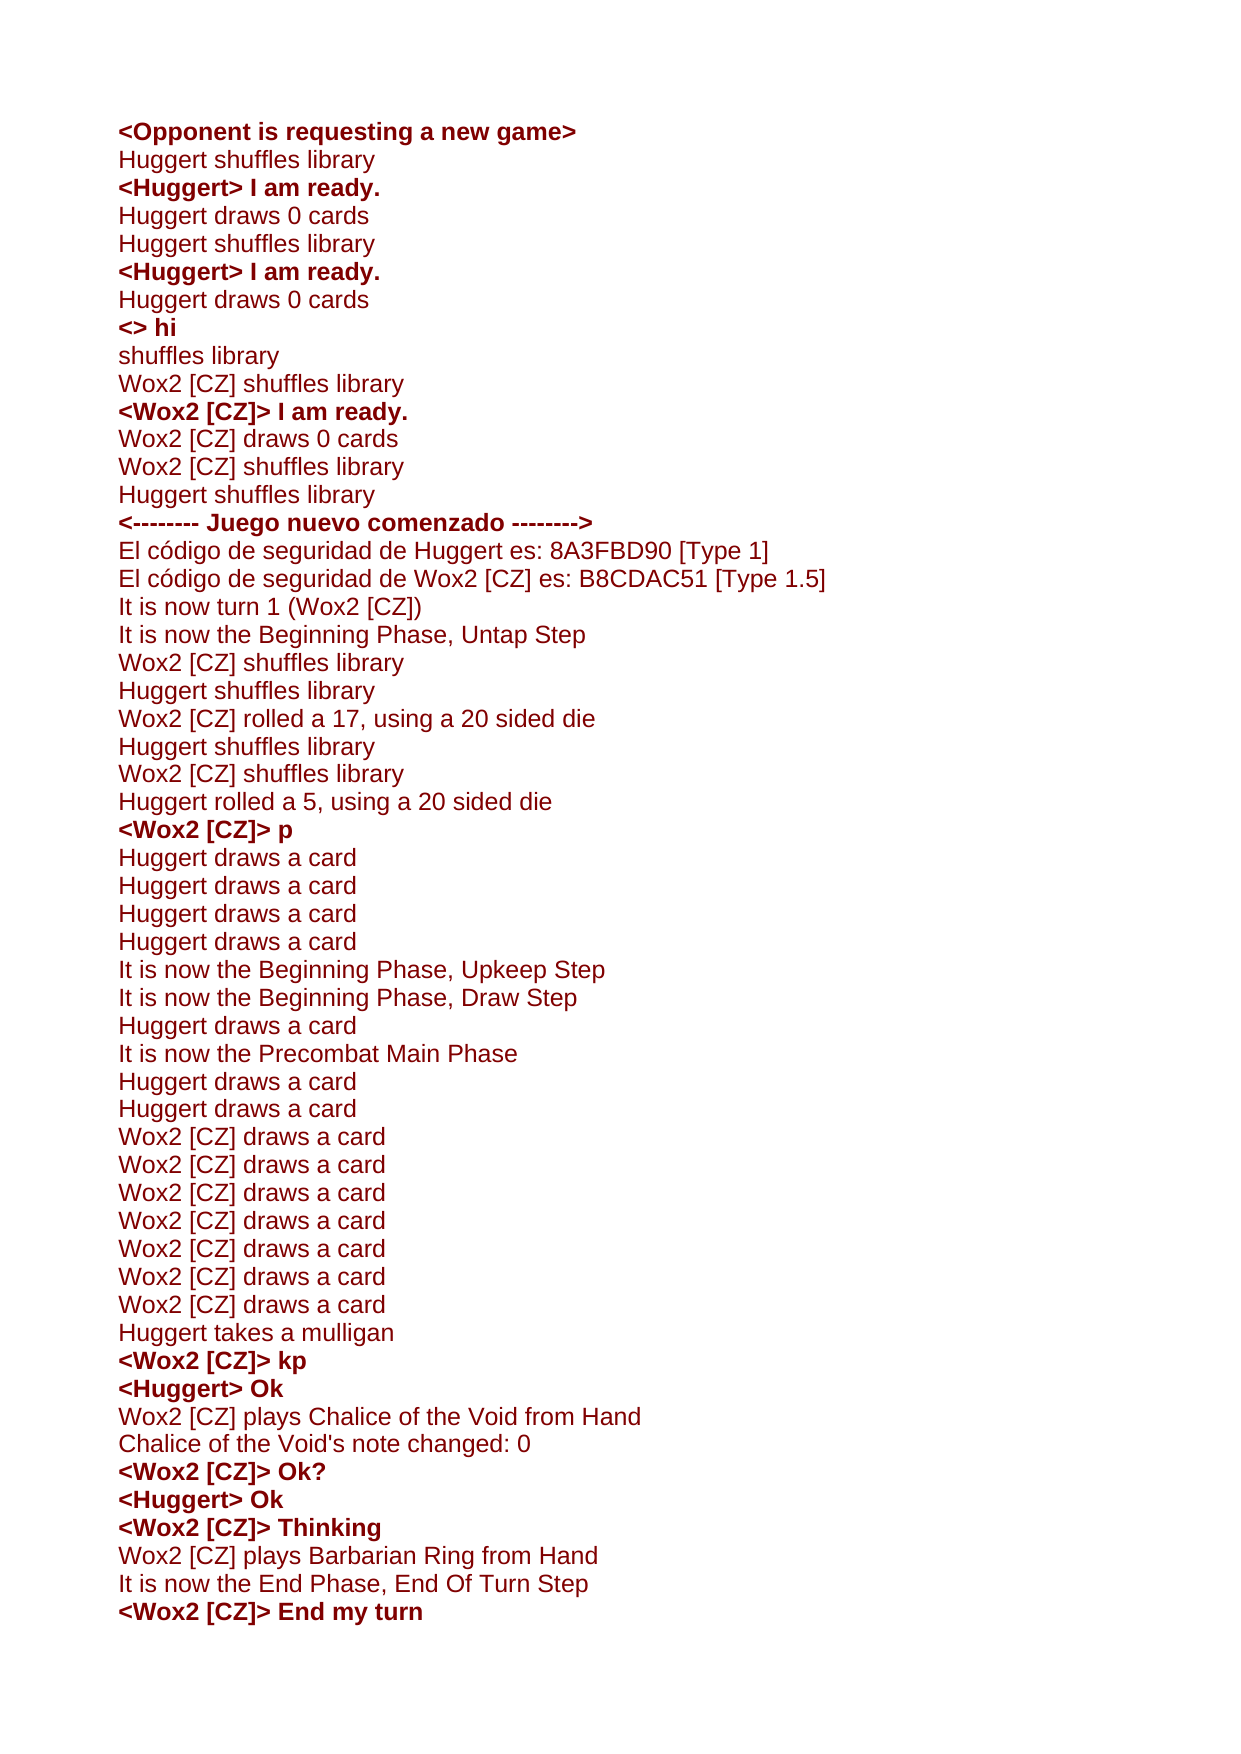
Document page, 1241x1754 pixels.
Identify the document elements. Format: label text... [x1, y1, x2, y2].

text It is now the Beginning Phase, Upkeep Step [118, 956, 1122, 983]
text <Wox2 [CZ]> kp [118, 1346, 1122, 1374]
text Huggert draws a card [118, 1095, 1122, 1123]
text <Opponent is requesting a new game> [118, 118, 1122, 146]
text <Huggert> I am ready. [118, 258, 1122, 286]
text Huggert draws a card [118, 844, 1122, 872]
text Wox2 [CZ] draws a card [118, 1207, 1122, 1235]
text Huggert draws a card [118, 1067, 1122, 1095]
text Wox2 [CZ] draws a card [118, 1179, 1122, 1207]
text Wox2 [CZ] rolled a 17, using a 20 sided die [118, 704, 1122, 732]
text Wox2 [CZ] plays Barbarian Ring from Hand [118, 1542, 1122, 1570]
text El código de seguridad de Wox2 [CZ] es: B8CDAC51 [Type 1.5] [118, 565, 1122, 593]
text Huggert shuffles library [118, 146, 1122, 174]
text It is now the Precombat Main Phase [118, 1039, 1122, 1067]
text <Wox2 [CZ]> I am ready. [118, 397, 1122, 425]
text It is now the Beginning Phase, Untap Step [118, 621, 1122, 648]
text <Wox2 [CZ]> End my turn [118, 1598, 1122, 1626]
text Chalice of the Void's note changed: 0 [118, 1430, 1122, 1458]
text Huggert shuffles library [118, 481, 1122, 509]
text <Huggert> I am ready. [118, 174, 1122, 202]
text <Wox2 [CZ]> p [118, 816, 1122, 844]
text Huggert rolled a 5, using a 20 sided die [118, 788, 1122, 816]
text Huggert draws 0 cards [118, 202, 1122, 230]
text Wox2 [CZ] plays Chalice of the Void from Hand [118, 1402, 1122, 1430]
text <Wox2 [CZ]> Thinking [118, 1514, 1122, 1542]
text Wox2 [CZ] draws a card [118, 1263, 1122, 1291]
text Huggert takes a mulligan [118, 1318, 1122, 1346]
text Wox2 [CZ] draws a card [118, 1291, 1122, 1318]
text Huggert draws a card [118, 900, 1122, 928]
text Wox2 [CZ] shuffles library [118, 453, 1122, 481]
text Wox2 [CZ] draws 0 cards [118, 425, 1122, 453]
text shuffles library [118, 341, 1122, 369]
text It is now the Beginning Phase, Draw Step [118, 983, 1122, 1011]
text <Wox2 [CZ]> Ok? [118, 1458, 1122, 1486]
text Wox2 [CZ] draws a card [118, 1123, 1122, 1151]
text Wox2 [CZ] draws a card [118, 1235, 1122, 1263]
text Huggert draws a card [118, 928, 1122, 956]
text Huggert shuffles library [118, 676, 1122, 704]
text <> hi [118, 313, 1122, 341]
text <Huggert> Ok [118, 1374, 1122, 1402]
text Wox2 [CZ] shuffles library [118, 648, 1122, 676]
text El código de seguridad de Huggert es: 8A3FBD90 [Type 1] [118, 537, 1122, 565]
text Huggert draws a card [118, 1011, 1122, 1039]
text It is now the End Phase, End Of Turn Step [118, 1570, 1122, 1598]
text Huggert shuffles library [118, 732, 1122, 760]
text Huggert draws a card [118, 872, 1122, 900]
text Wox2 [CZ] shuffles library [118, 369, 1122, 397]
text It is now turn 1 (Wox2 [CZ]) [118, 593, 1122, 621]
text <-------- Juego nuevo comenzado --------> [118, 509, 1122, 537]
text Wox2 [CZ] draws a card [118, 1151, 1122, 1179]
text Huggert draws 0 cards [118, 286, 1122, 313]
text Huggert shuffles library [118, 230, 1122, 258]
text Wox2 [CZ] shuffles library [118, 760, 1122, 788]
text <Huggert> Ok [118, 1486, 1122, 1514]
